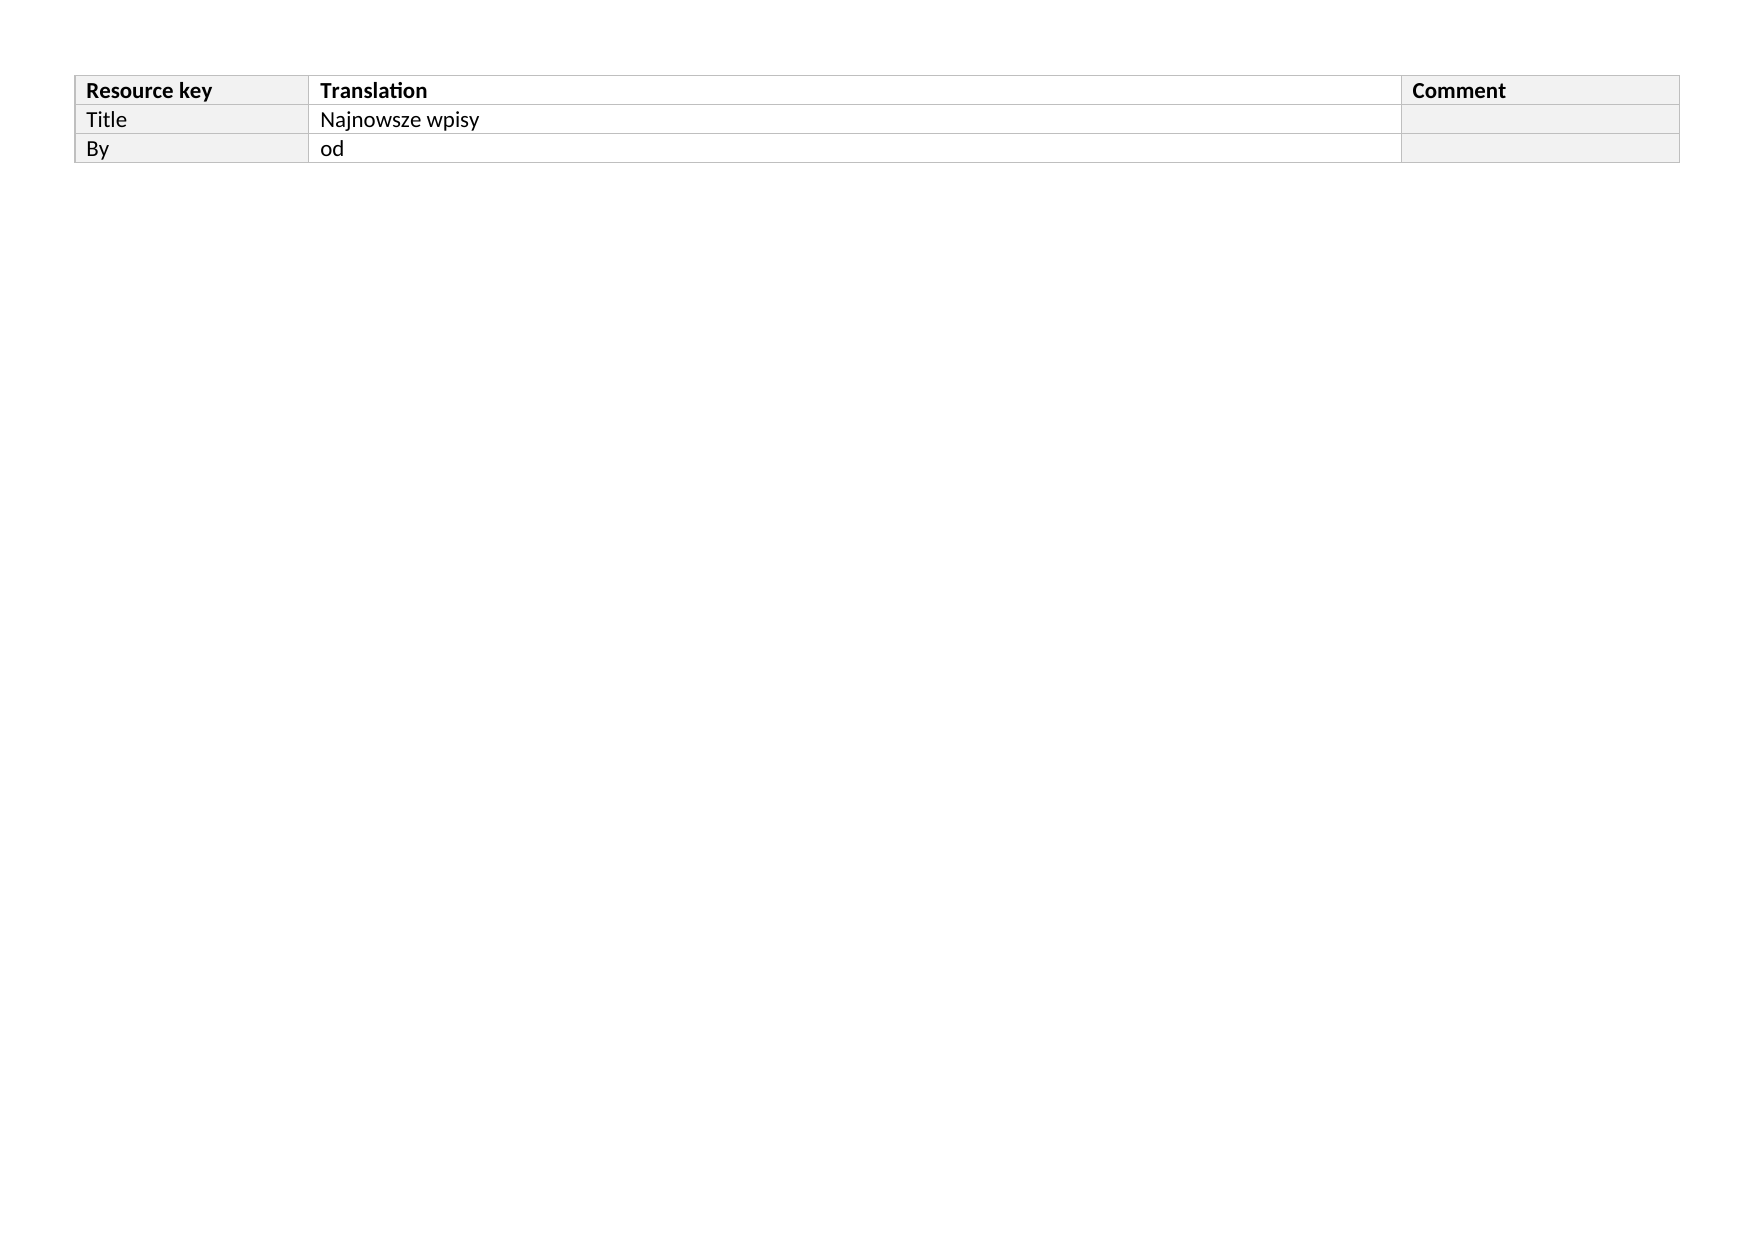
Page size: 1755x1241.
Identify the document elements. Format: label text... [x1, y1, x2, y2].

table_header Translation [309, 76, 1401, 104]
table_header Resource key [76, 76, 308, 104]
table_header Comment [1402, 76, 1679, 104]
table_cell [1402, 134, 1679, 162]
table_cell Najnowsze wpisy [309, 105, 1401, 133]
table_cell [1402, 105, 1679, 133]
table_cell Title [76, 105, 308, 133]
table_cell od [309, 134, 1401, 162]
table_cell By [76, 134, 308, 162]
